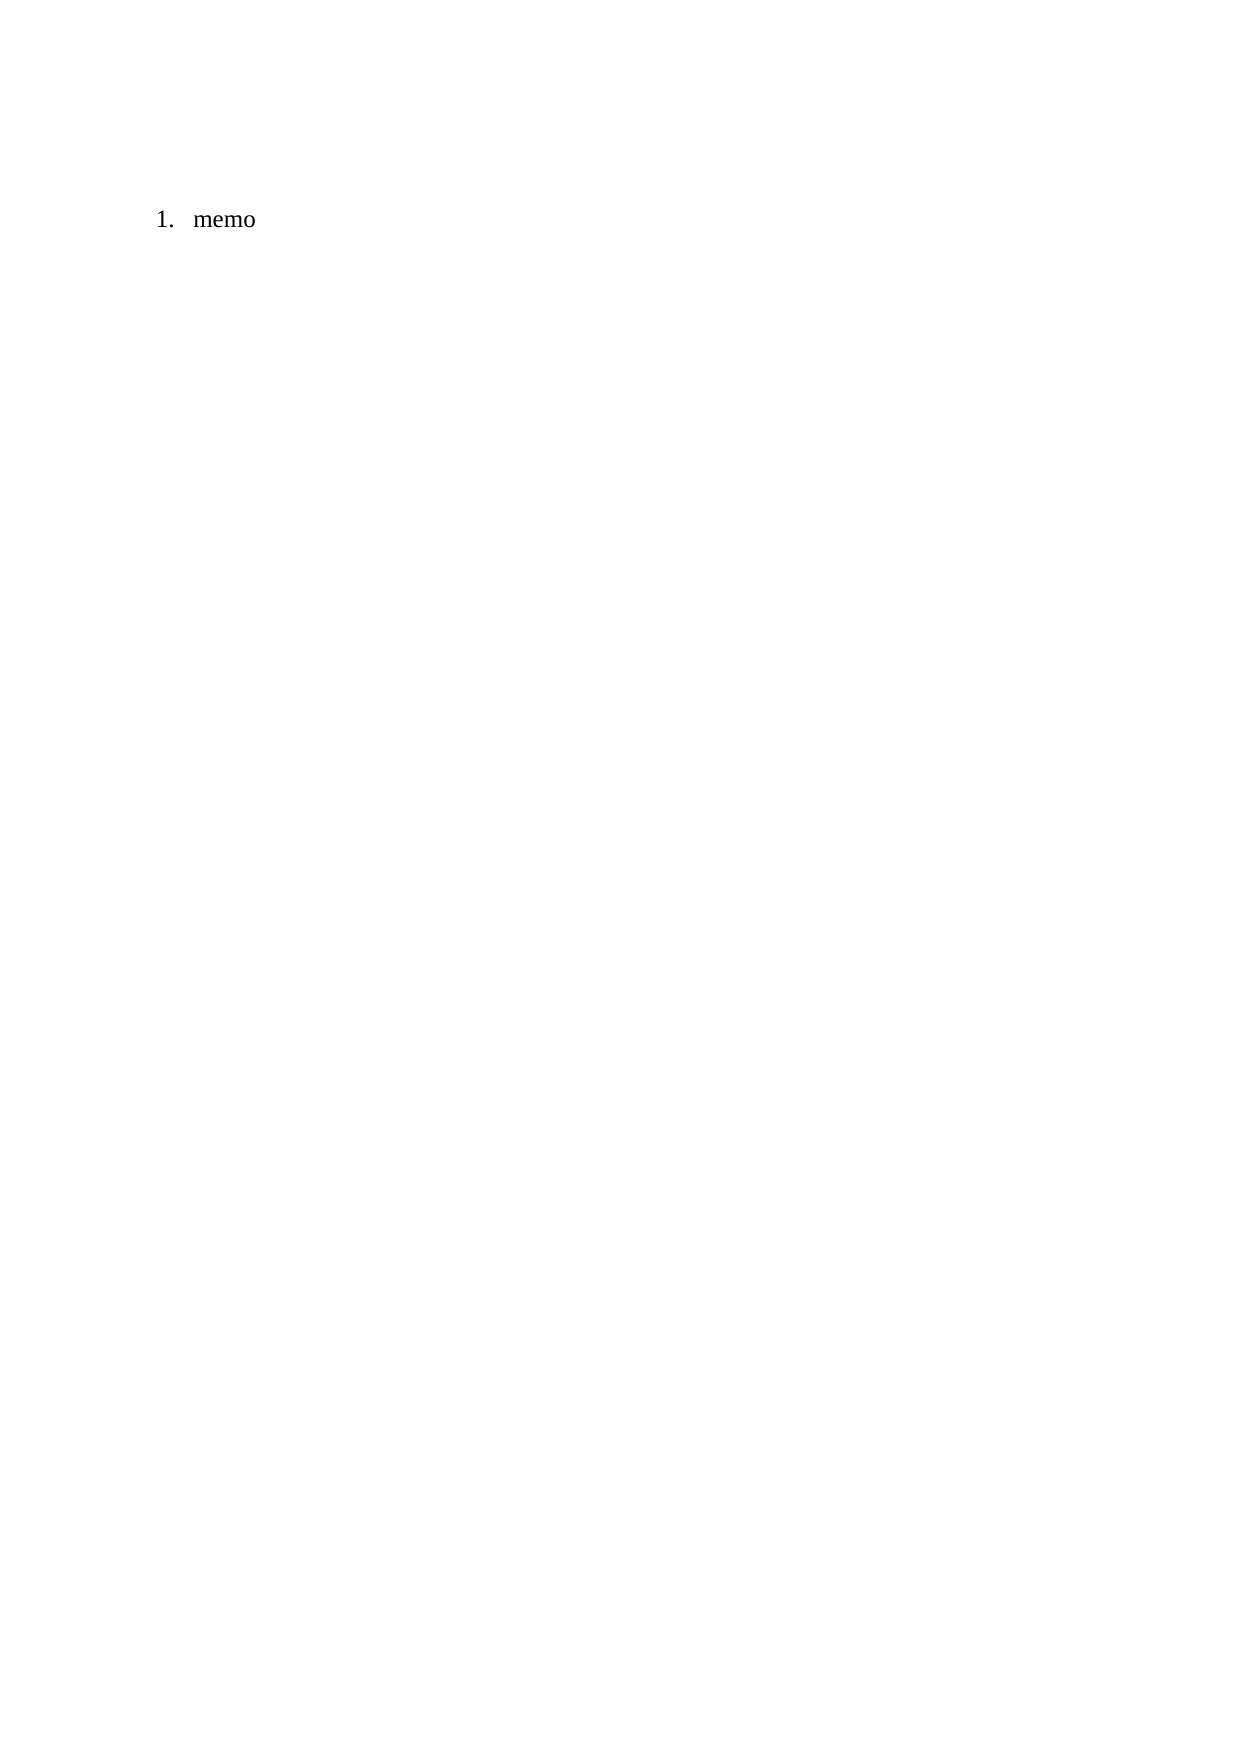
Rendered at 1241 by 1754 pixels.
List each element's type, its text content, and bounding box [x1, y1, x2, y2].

list memo [156, 204, 1122, 233]
